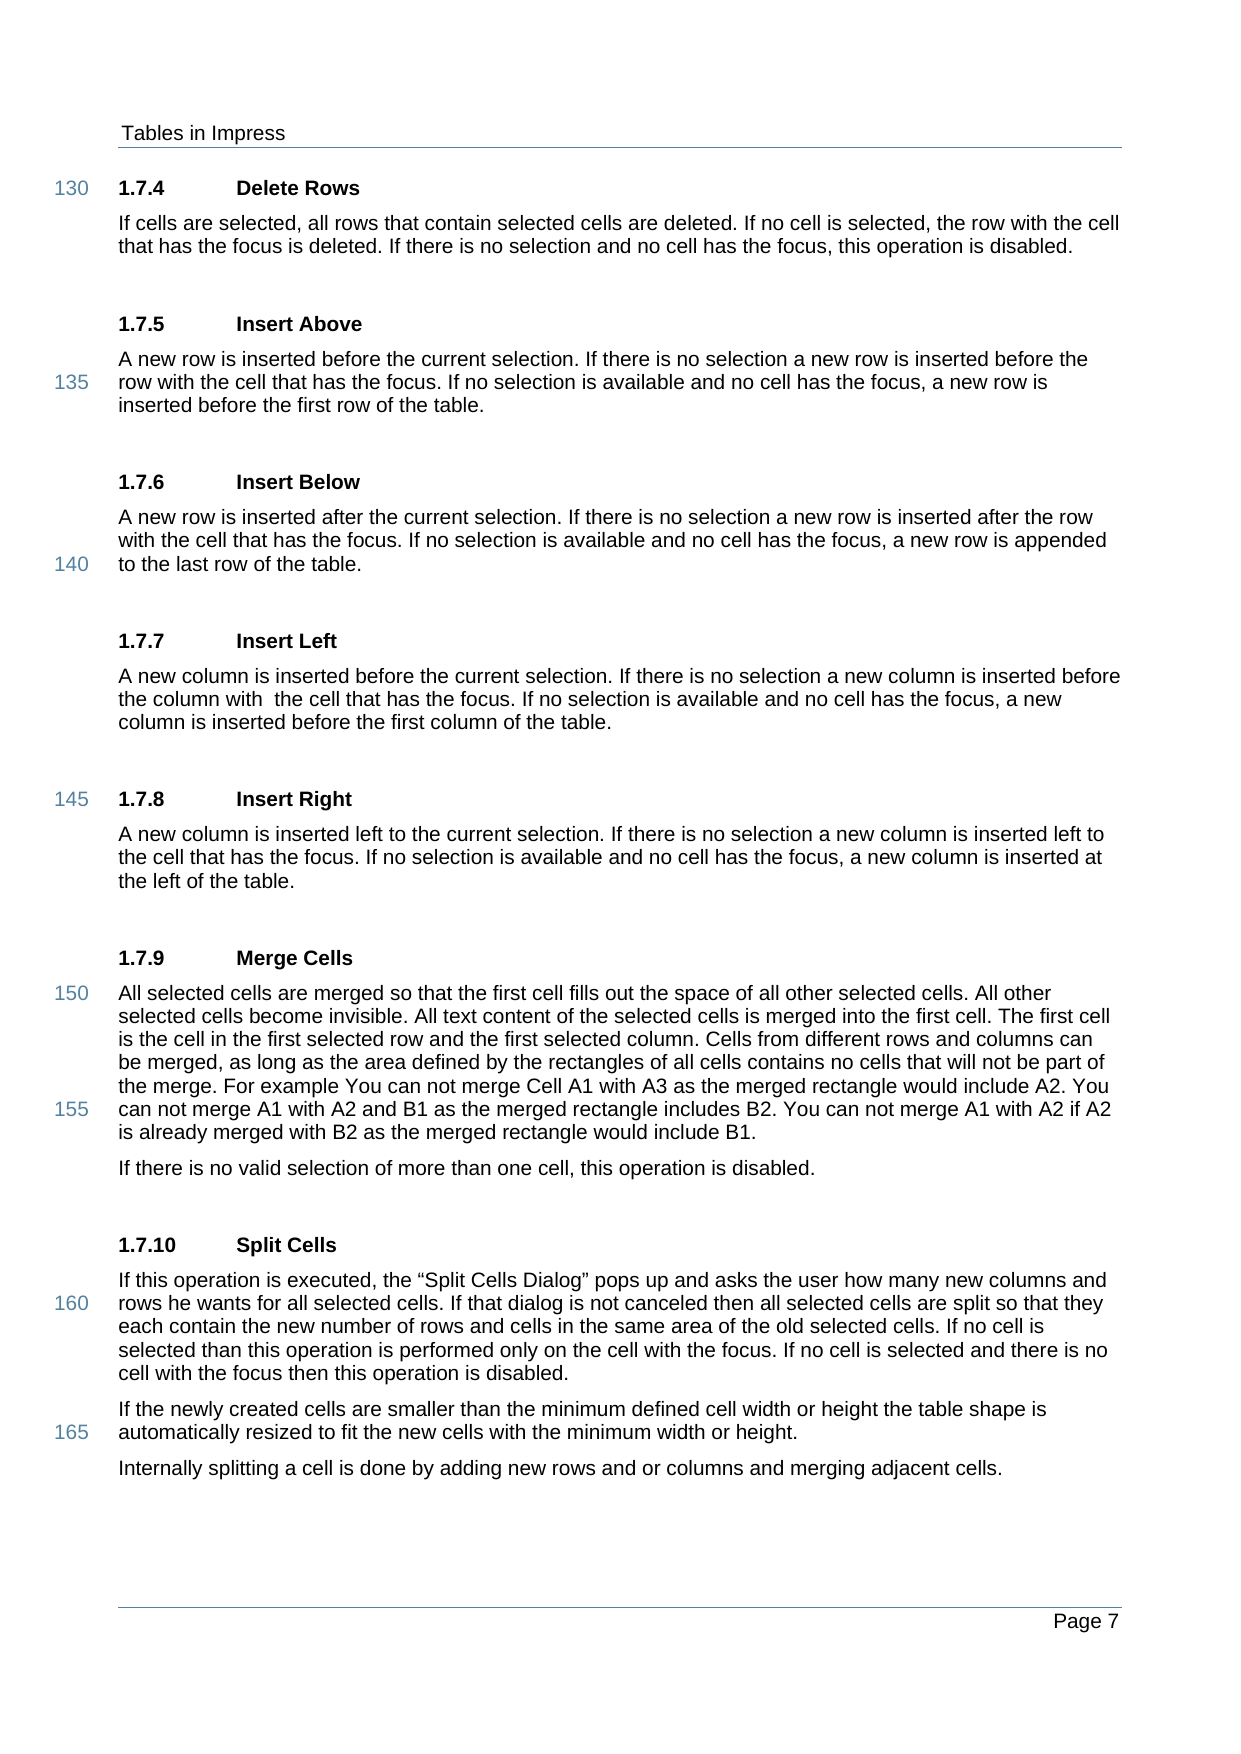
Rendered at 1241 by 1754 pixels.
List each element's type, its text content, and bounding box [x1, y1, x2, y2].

text If this operation is executed, the “Split Cells Dialog” pops up and asks the user how many new columns and rows he wants for all selected cells. If that dialog is not canceled then all selected cells are split so that they each contain the new number of rows and cells in the same area of the old selected cells. If no cell is selected than this operation is performed only on the cell with the focus. If no cell is selected and there is no cell with the focus then this operation is disabled. [118, 1268, 1122, 1384]
text A new column is inserted left to the current selection. If there is no selection a new column is inserted left to the cell that has the focus. If no selection is available and no cell has the focus, a new column is inserted at the left of the table. [118, 823, 1122, 892]
text All selected cells are merged so that the first cell fills out the space of all other selected cells. All other selected cells become invisible. All text content of the selected cells is merged into the first cell. The first cell is the cell in the first selected row and the first selected column. Cells from different rows and columns can be merged, as long as the area defined by the rectangles of all cells contains no cells that will not be part of the merge. For example You can not merge Cell A1 with A3 as the merged rectangle would include A2. You can not merge A1 with A2 and B1 as the merged rectangle includes B2. You can not merge A1 with A2 if A2 is already merged with B2 as the merged rectangle would include B1. [118, 981, 1122, 1144]
subtitle Insert Below [118, 471, 1122, 494]
text A new row is inserted before the current selection. If there is no selection a new row is inserted before the row with the cell that has the focus. If no selection is available and no cell has the focus, a new row is inserted before the first row of the table. [118, 347, 1122, 417]
text Internally splitting a cell is done by adding new rows and or columns and merging adjacent cells. [118, 1456, 1122, 1479]
text If the newly created cells are smaller than the minimum defined cell width or height the table shape is automatically resized to fit the new cells with the minimum width or height. [118, 1397, 1122, 1443]
subtitle Merge Cells [118, 946, 1122, 969]
text If cells are selected, all rows that contain selected cells are deleted. If no cell is selected, the row with the cell that has the focus is deleted. If there is no selection and no cell has the focus, this operation is disabled. [118, 212, 1122, 258]
subtitle Insert Left [118, 629, 1122, 652]
text A new column is inserted before the current selection. If there is no selection a new column is inserted before the column with the cell that has the focus. If no selection is available and no cell has the focus, a new column is inserted before the first column of the table. [118, 664, 1122, 734]
text If there is no valid selection of more than one cell, this operation is disabled. [118, 1156, 1122, 1179]
subtitle Split Cells [118, 1233, 1122, 1257]
subtitle Insert Right [118, 788, 1122, 811]
text A new row is inserted after the current selection. If there is no selection a new row is inserted after the row with the cell that has the focus. If no selection is available and no cell has the focus, a new row is appended to the last row of the table. [118, 506, 1122, 575]
subtitle Insert Above [118, 312, 1122, 335]
subtitle Delete Rows [118, 177, 1122, 200]
